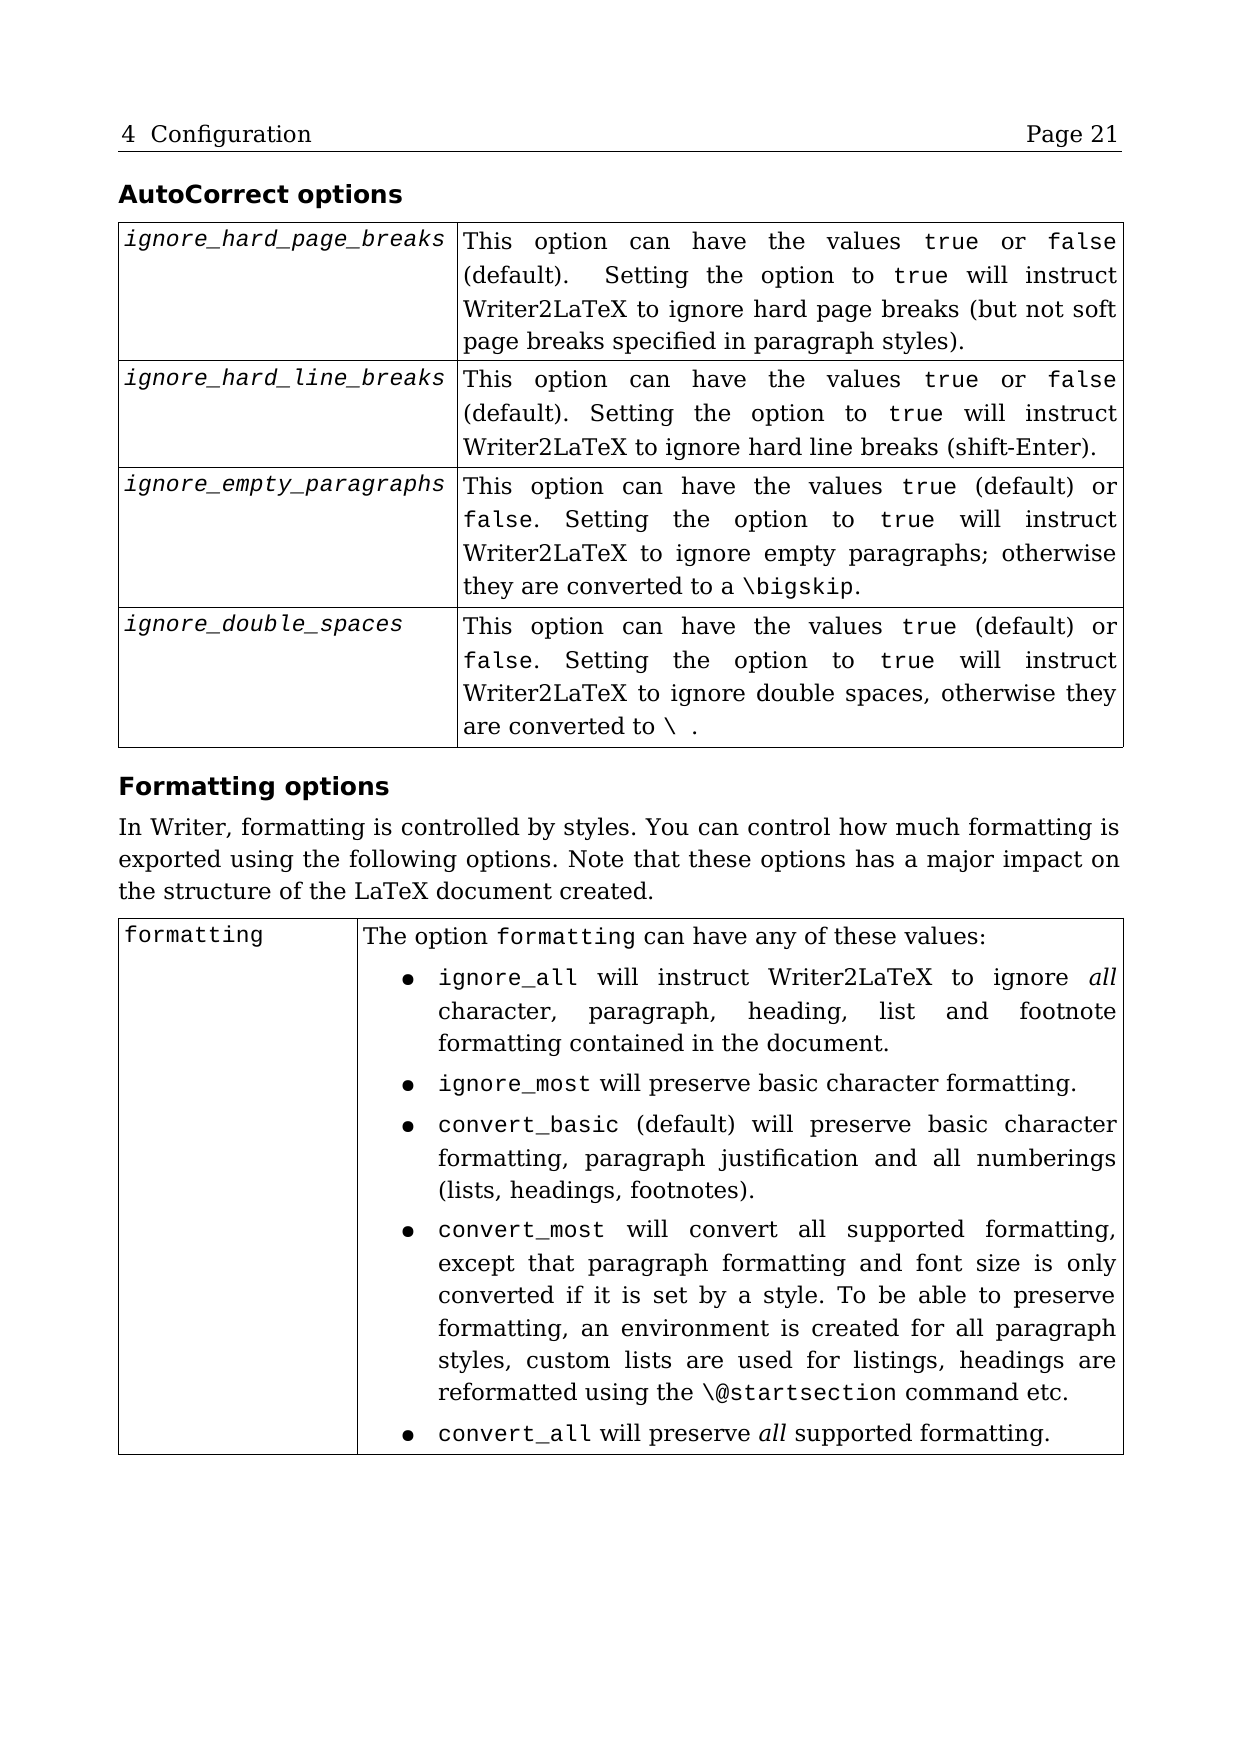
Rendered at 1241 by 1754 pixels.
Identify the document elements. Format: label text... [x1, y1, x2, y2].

subtitle AutoCorrect options [118, 181, 1122, 209]
text In Writer, formatting is controlled by styles. You can control how much formatting is exported using the following options. Note that these options has a major impact on the structure of the LaTeX document created. [118, 813, 1122, 905]
table_cell This option can have the values true or false (default). Setting the option to true will instruct Writer2LaTeX to ignore hard line breaks (shift-Enter). [458, 361, 1123, 467]
table_cell ignore_hard_line_breaks [119, 361, 457, 467]
table_cell ignore_double_spaces [119, 608, 457, 747]
table_cell This option can have the values true (default) or false. Setting the option to true will instruct Writer2LaTeX to ignore double spaces, otherwise they are converted to \ . [458, 608, 1123, 747]
table_header ignore_hard_page_breaks [119, 223, 457, 360]
table_header The option formatting can have any of these values: ignore_all will instruct Writer2LaTeX to ignore all character, paragraph, heading, list and footnote formatting contained in the document. ignore_most will preserve basic character formatting. convert_basic (default) will preserve basic character formatting, paragraph justification and all numberings (lists, headings, footnotes). convert_most will convert all supported formatting, except that paragraph formatting and font size is only converted if it is set by a style. To be able to preserve formatting, an environment is created for all paragraph styles, custom lists are used for listings, headings are reformatted using the \@startsection command etc. convert_all will preserve all supported formatting. [358, 919, 1123, 1454]
table_cell ignore_empty_paragraphs [119, 468, 457, 607]
table_header formatting [119, 919, 357, 1454]
table_cell This option can have the values true (default) or false. Setting the option to true will instruct Writer2LaTeX to ignore empty paragraphs; otherwise they are converted to a \bigskip. [458, 468, 1123, 607]
table_header This option can have the values true or false (default). Setting the option to true will instruct Writer2LaTeX to ignore hard page breaks (but not soft page breaks specified in paragraph styles). [458, 223, 1123, 360]
subtitle Formatting options [118, 772, 1122, 801]
